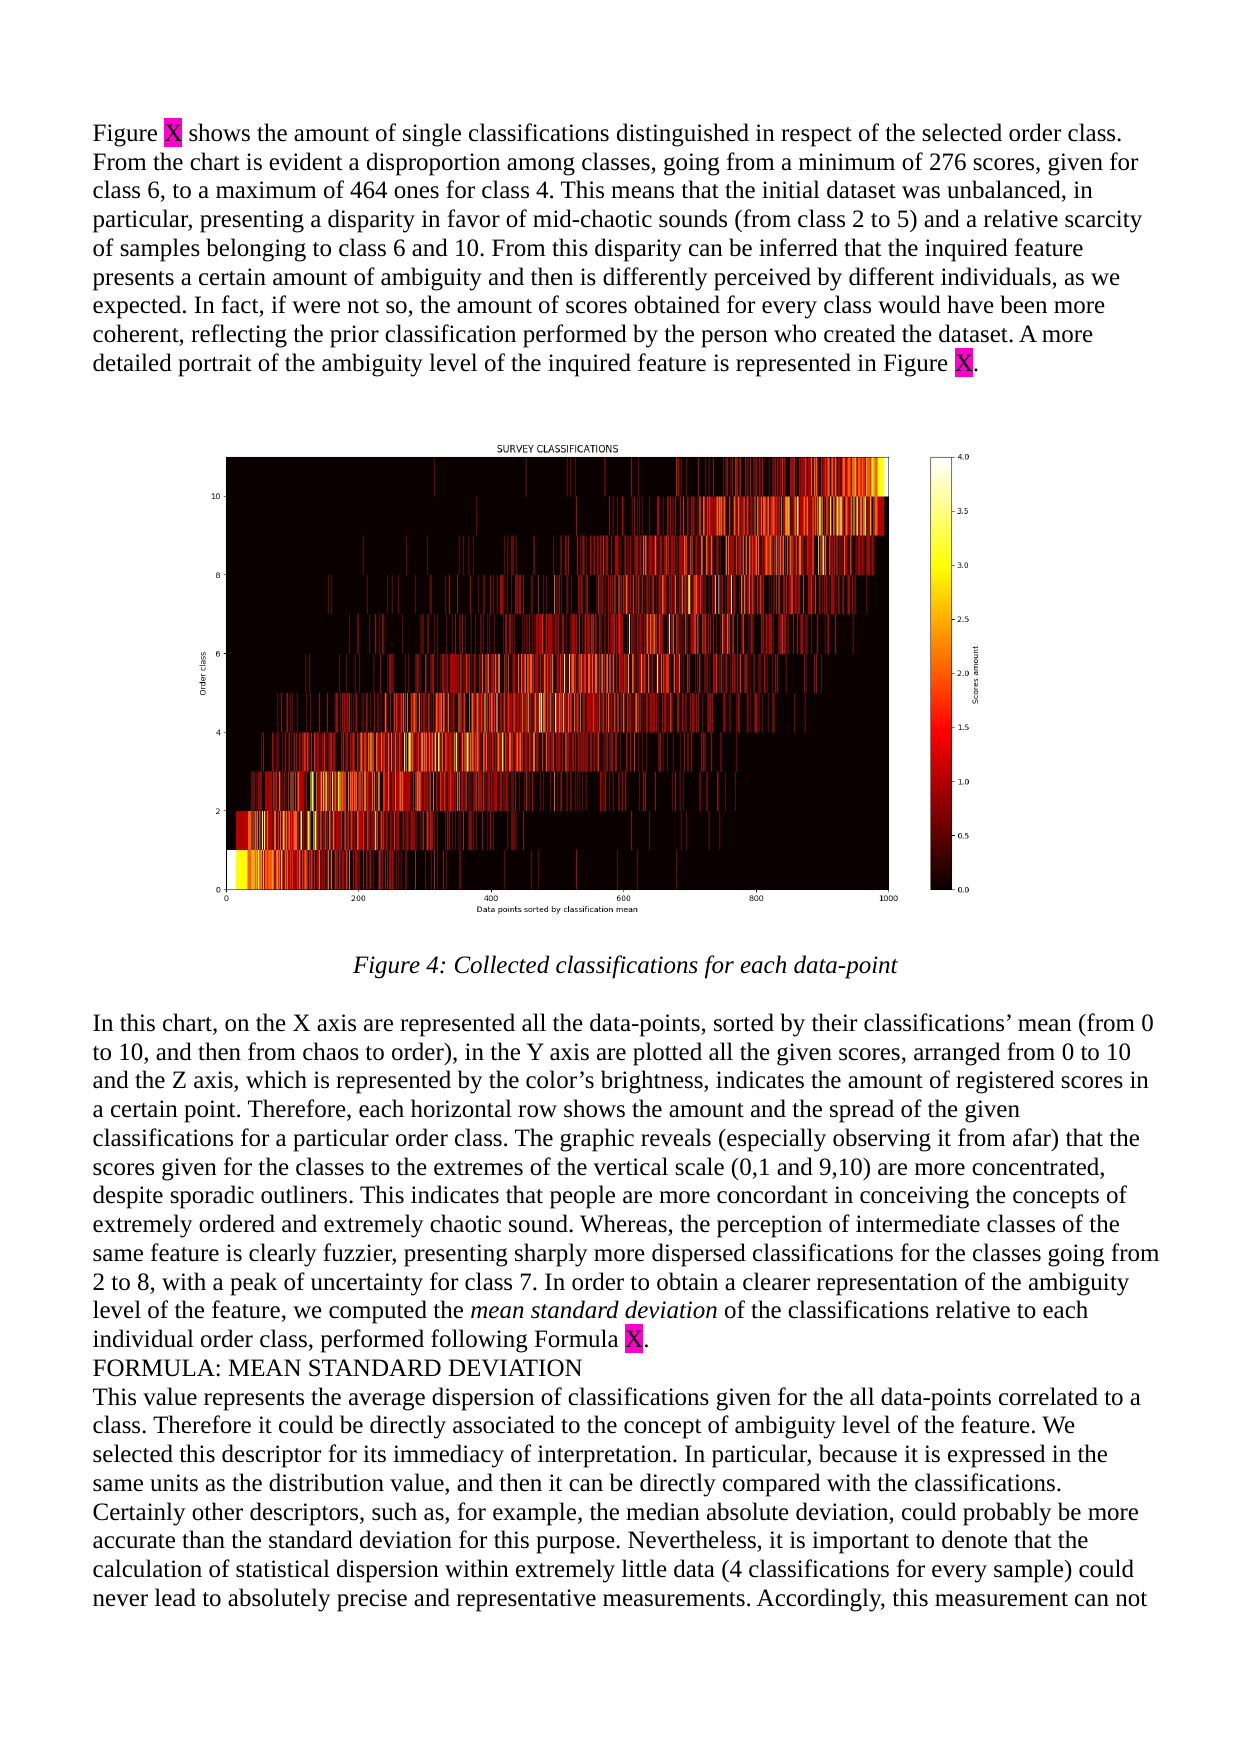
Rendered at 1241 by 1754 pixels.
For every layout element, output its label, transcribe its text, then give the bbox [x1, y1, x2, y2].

text In this chart, on the X axis are represented all the data-points, sorted by their classifications’ mean (from 0 to 10, and then from chaos to order), in the Y axis are plotted all the given scores, arranged from 0 to 10 and the Z axis, which is represented by the color’s brightness, indicates the amount of registered scores in a certain point. Therefore, each horizontal row shows the amount and the spread of the given classifications for a particular order class. The graphic reveals (especially observing it from afar) that the scores given for the classes to the extremes of the vertical scale (0,1 and 9,10) are more concentrated, despite sporadic outliners. This indicates that people are more concordant in conceiving the concepts of extremely ordered and extremely chaotic sound. Whereas, the perception of intermediate classes of the same feature is clearly fuzzier, presenting sharply more dispersed classifications for the classes going from 2 to 8, with a peak of uncertainty for class 7. In order to obtain a clearer representation of the ambiguity level of the feature, we computed the mean standard deviation of the classifications relative to each individual order class, performed following Formula X. [92, 1008, 1160, 1353]
text Figure 4: Collected classifications for each data-point [92, 951, 1160, 979]
text Figure X shows the amount of single classifications distinguished in respect of the selected order class. From the chart is evident a disproportion among classes, going from a minimum of 276 scores, given for class 6, to a maximum of 464 ones for class 4. This means that the initial dataset was unbalanced, in particular, presenting a disparity in favor of mid-chaotic sounds (from class 2 to 5) and a relative scarcity of samples belonging to class 6 and 10. From this disparity can be inferred that the inquired feature presents a certain amount of ambiguity and then is differently perceived by different individuals, as we expected. In fact, if were not so, the amount of scores obtained for every class would have been more coherent, reflecting the prior classification performed by the person who created the dataset. A more detailed portrait of the ambiguity level of the inquired feature is represented in Figure X. [92, 118, 1160, 377]
picture [92, 389, 1161, 951]
text FORMULA: MEAN STANDARD DEVIATION [92, 1353, 1160, 1382]
text This value represents the average dispersion of classifications given for the all data-points correlated to a class. Therefore it could be directly associated to the concept of ambiguity level of the feature. We selected this descriptor for its immediacy of interpretation. In particular, because it is expressed in the same units as the distribution value, and then it can be directly compared with the classifications. Certainly other descriptors, such as, for example, the median absolute deviation, could probably be more accurate than the standard deviation for this purpose. Nevertheless, it is important to denote that the calculation of statistical dispersion within extremely little data (4 classifications for every sample) could never lead to absolutely precise and representative measurements. Accordingly, this measurement can not [92, 1382, 1160, 1612]
